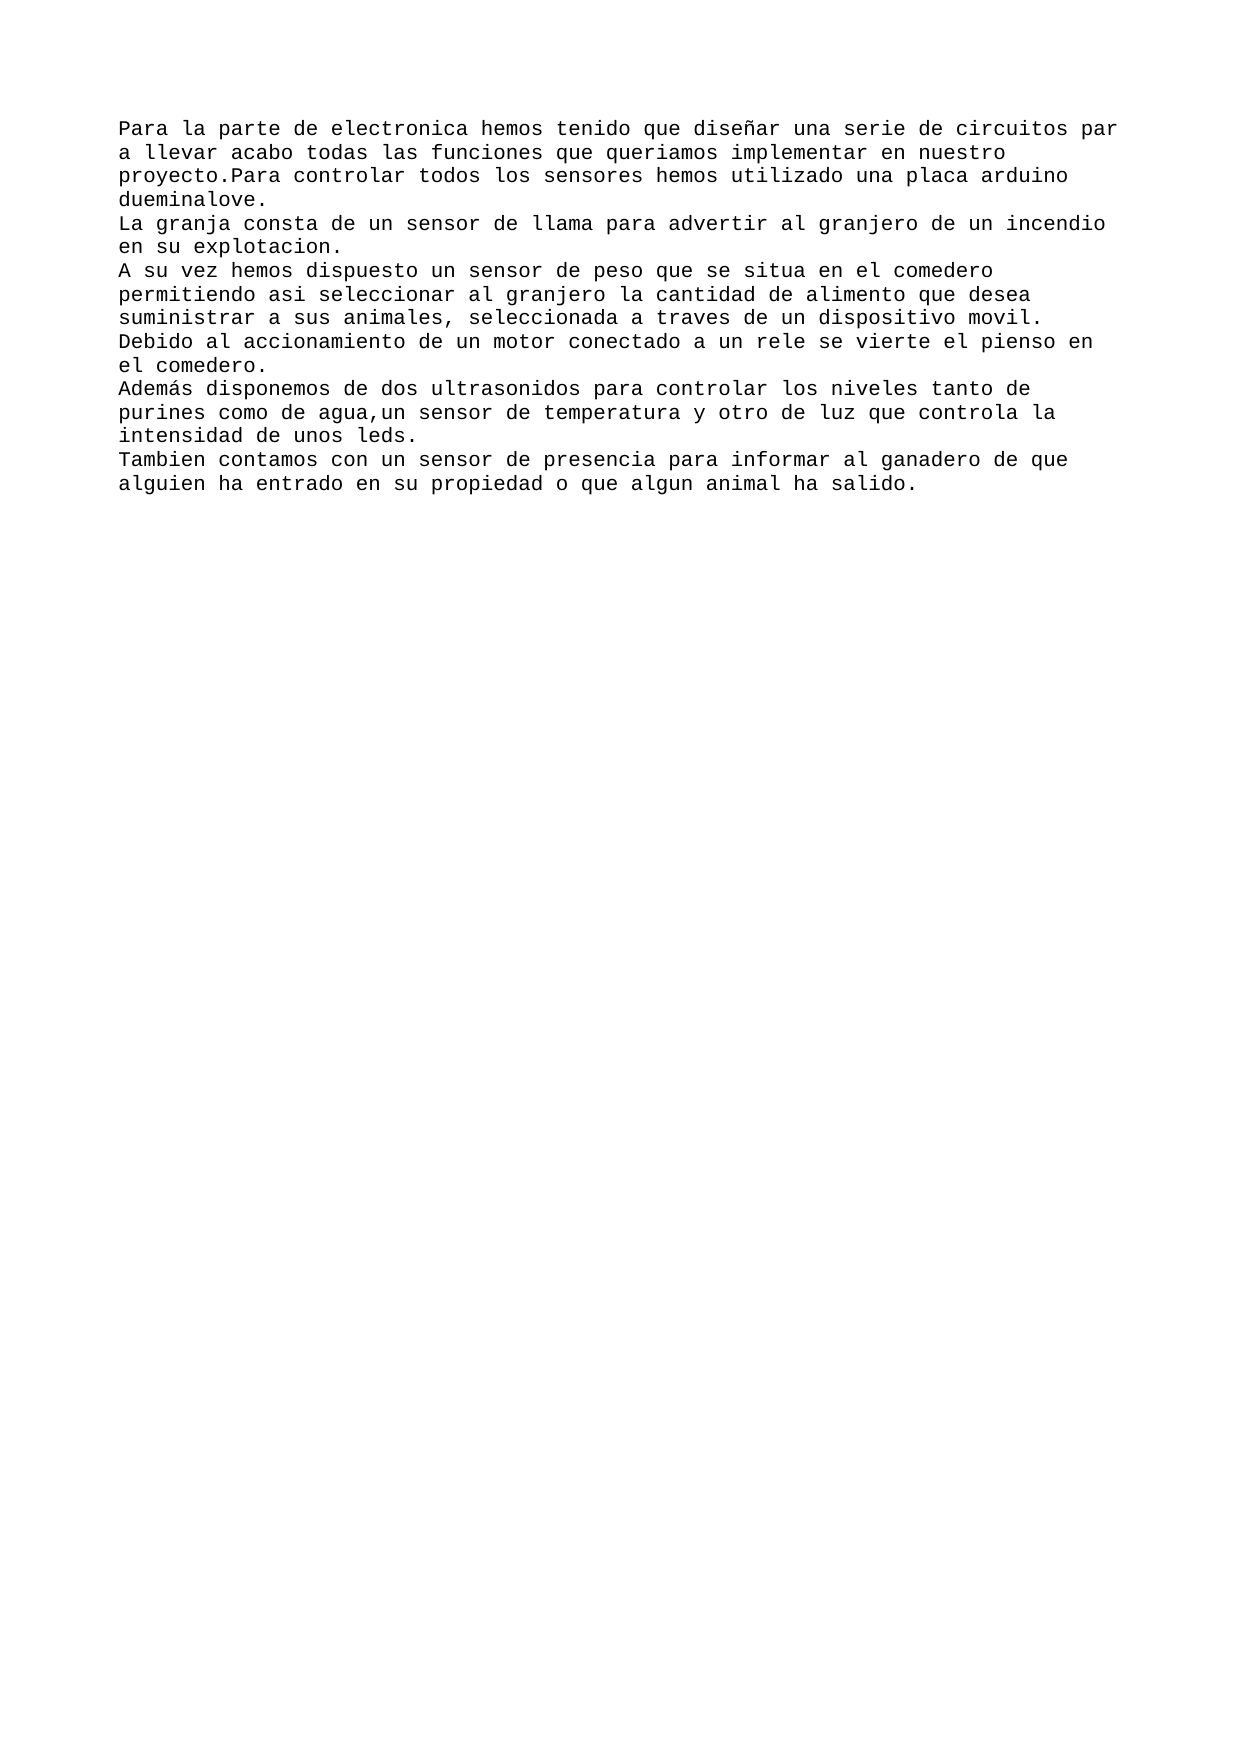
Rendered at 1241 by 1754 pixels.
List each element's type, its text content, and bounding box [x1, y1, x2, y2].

text Además disponemos de dos ultrasonidos para controlar los niveles tanto de purines como de agua,un sensor de temperatura y otro de luz que controla la intensidad de unos leds. [118, 378, 1122, 449]
text Tambien contamos con un sensor de presencia para informar al ganadero de que alguien ha entrado en su propiedad o que algun animal ha salido. [118, 449, 1122, 496]
text A su vez hemos dispuesto un sensor de peso que se situa en el comedero permitiendo asi seleccionar al granjero la cantidad de alimento que desea suministrar a sus animales, seleccionada a traves de un dispositivo movil. Debido al accionamiento de un motor conectado a un rele se vierte el pienso en el comedero. [118, 260, 1122, 378]
text Para la parte de electronica hemos tenido que diseñar una serie de circuitos par a llevar acabo todas las funciones que queriamos implementar en nuestro proyecto.Para controlar todos los sensores hemos utilizado una placa arduino dueminalove. [118, 118, 1122, 213]
text La granja consta de un sensor de llama para advertir al granjero de un incendio en su explotacion. [118, 213, 1122, 260]
